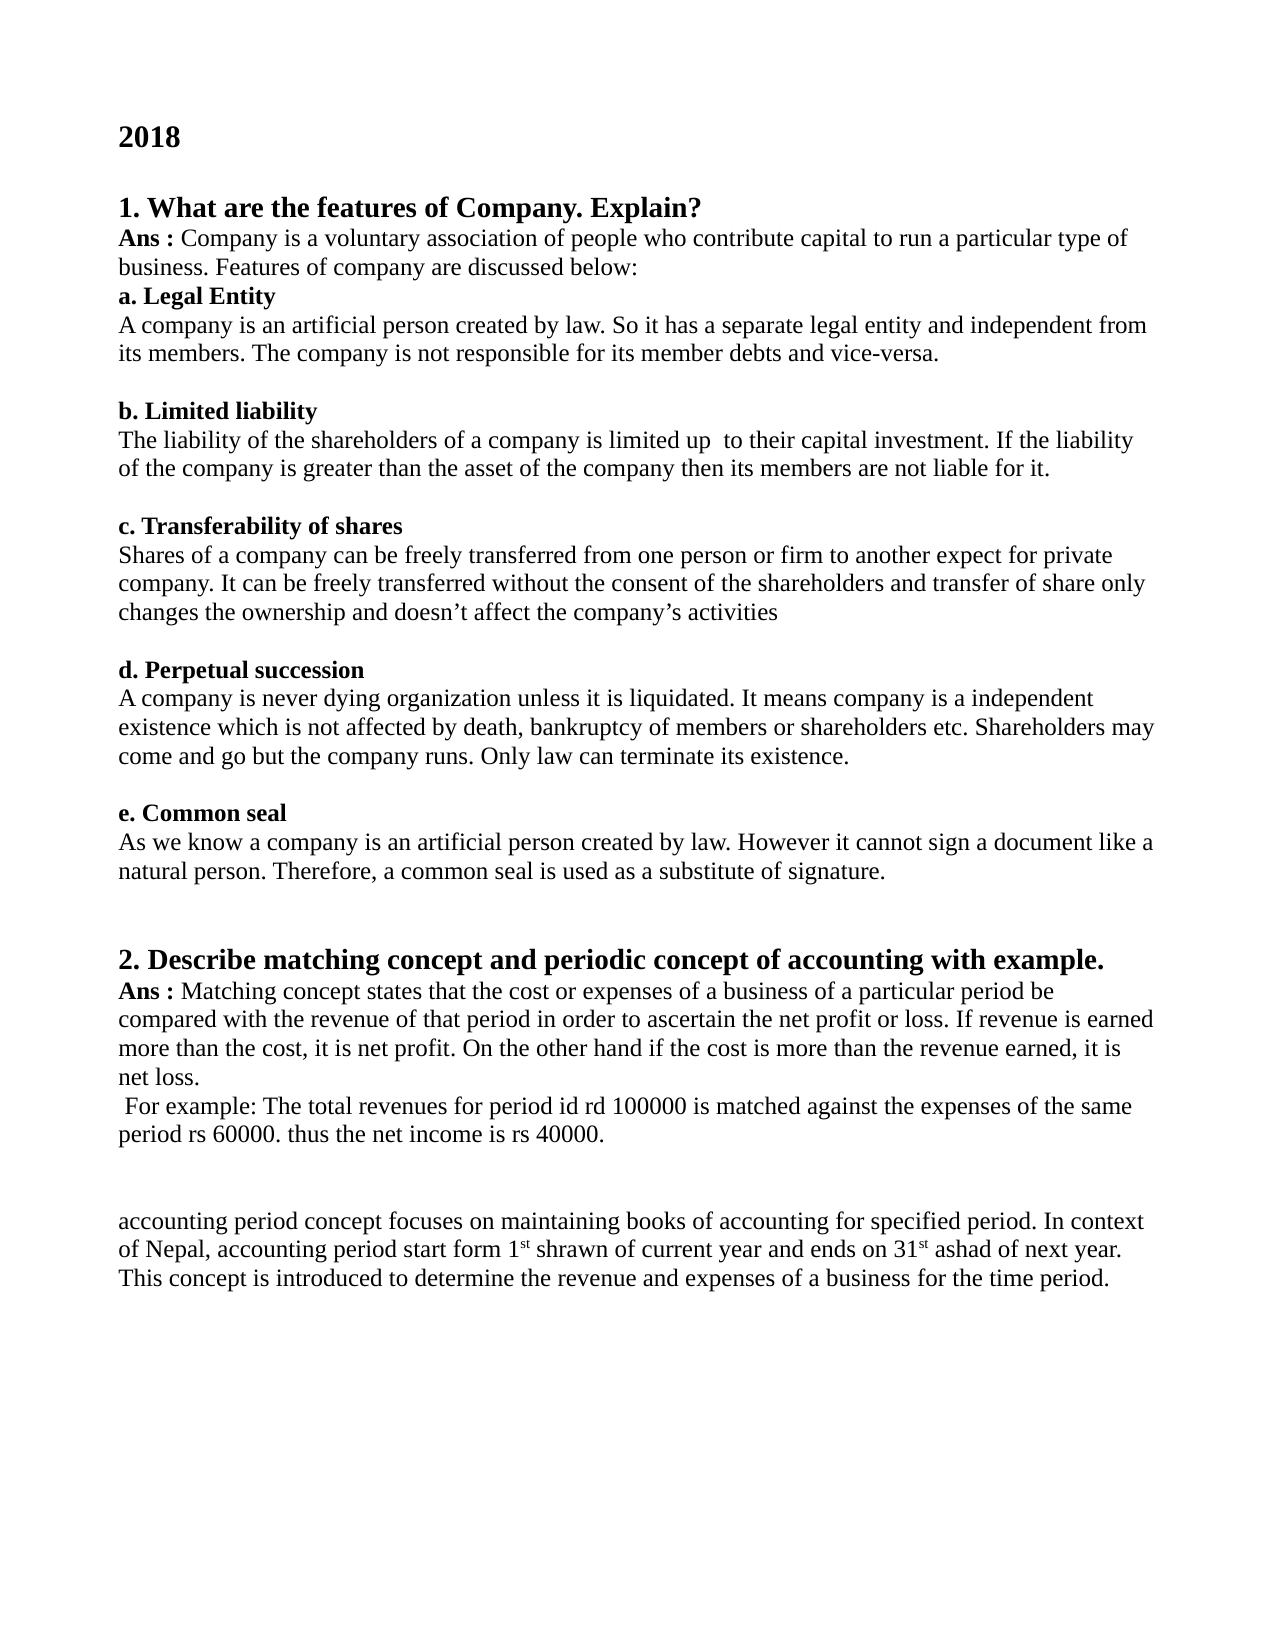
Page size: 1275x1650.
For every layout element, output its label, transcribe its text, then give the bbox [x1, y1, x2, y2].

text For example: The total revenues for period id rd 100000 is matched against the expenses of the same period rs 60000. thus the net income is rs 40000. [118, 1091, 1157, 1148]
text The liability of the shareholders of a company is limited up to their capital investment. If the liability of the company is greater than the asset of the company then its members are not liable for it. [118, 425, 1157, 482]
text A company is an artificial person created by law. So it has a separate legal entity and independent from its members. The company is not responsible for its member debts and vice-versa. [118, 310, 1157, 367]
text As we know a company is an artificial person created by law. However it cannot sign a document like a natural person. Therefore, a common seal is used as a substitute of signature. [118, 827, 1157, 885]
text 1. What are the features of Company. Explain? [118, 190, 1157, 223]
text 2018 [118, 118, 1157, 154]
text e. Common seal [118, 798, 1157, 827]
text Ans : Matching concept states that the cost or expenses of a business of a particular period be compared with the revenue of that period in order to ascertain the net profit or loss. If revenue is earned more than the cost, it is net profit. On the other hand if the cost is more than the revenue earned, it is net loss. [118, 976, 1157, 1091]
text accounting period concept focuses on maintaining books of accounting for specified period. In context of Nepal, accounting period start form 1st shrawn of current year and ends on 31st ashad of next year. This concept is introduced to determine the revenue and expenses of a business for the time period. [118, 1206, 1157, 1292]
text d. Perpetual succession [118, 655, 1157, 683]
text Ans : Company is a voluntary association of people who contribute capital to run a particular type of business. Features of company are discussed below: [118, 223, 1157, 281]
text A company is never dying organization unless it is liquidated. It means company is a independent existence which is not affected by death, bankruptcy of members or shareholders etc. Shareholders may come and go but the company runs. Only law can terminate its existence. [118, 683, 1157, 770]
text c. Transferability of shares [118, 511, 1157, 540]
text a. Legal Entity [118, 281, 1157, 310]
text 2. Describe matching concept and periodic concept of accounting with example. [118, 942, 1157, 976]
text Shares of a company can be freely transferred from one person or firm to another expect for private company. It can be freely transferred without the consent of the shareholders and transfer of share only changes the ownership and doesn’t affect the company’s activities [118, 540, 1157, 626]
text b. Limited liability [118, 396, 1157, 425]
